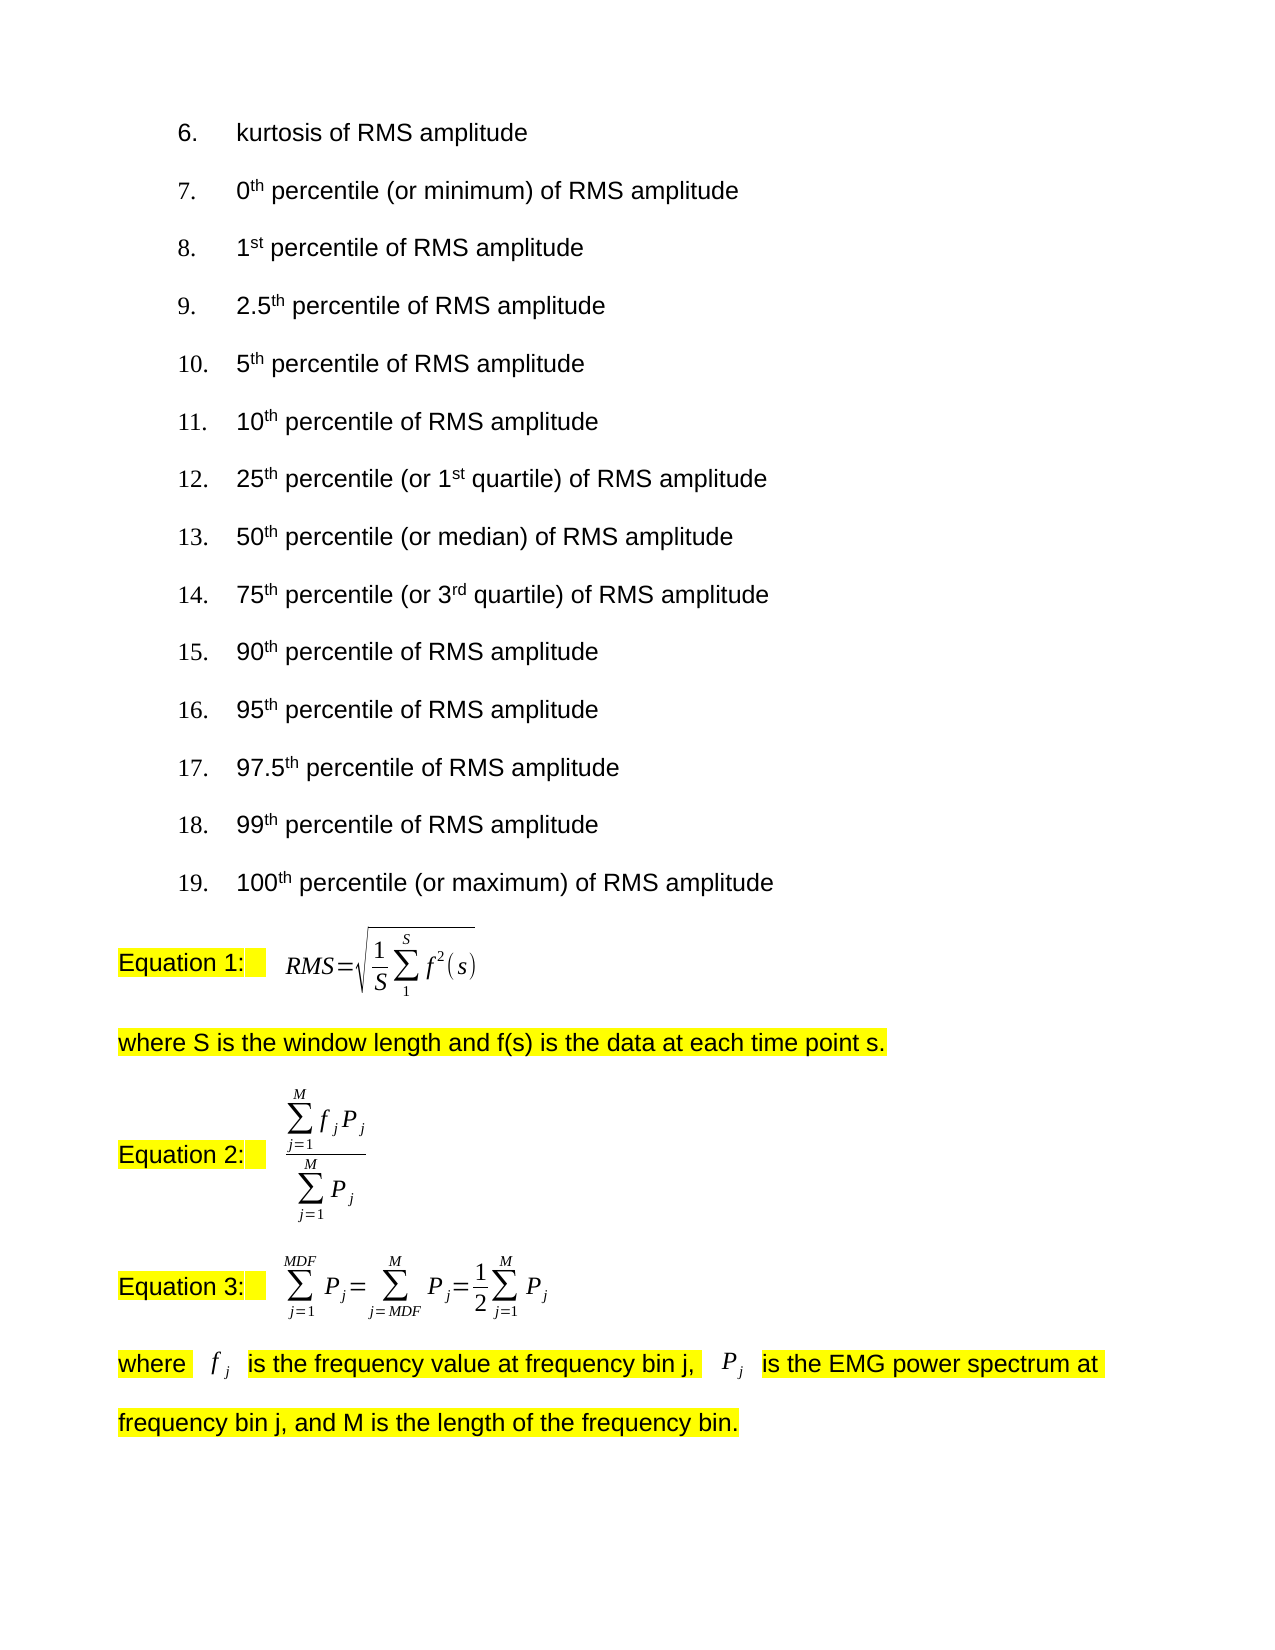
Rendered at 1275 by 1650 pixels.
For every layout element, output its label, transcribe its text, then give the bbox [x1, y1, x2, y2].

text where S is the window length and f(s) is the data at each time point s. [118, 1028, 1157, 1056]
text Equation 2: [118, 1085, 1157, 1223]
text Equation 1: [118, 926, 1157, 999]
list 0th percentile (or minimum) of RMS amplitude [177, 176, 1157, 204]
list 2.5th percentile of RMS amplitude [177, 291, 1157, 320]
list 5th percentile of RMS amplitude [177, 349, 1157, 378]
list kurtosis of RMS amplitude [177, 118, 1157, 147]
list 75th percentile (or 3rd quartile) of RMS amplitude [177, 579, 1157, 608]
text where is the frequency value at frequency bin j, is the EMG power spectrum at frequency bin j, and M is the length of the frequency bin. [118, 1348, 1157, 1437]
list 90th percentile of RMS amplitude [177, 637, 1157, 666]
list 95th percentile of RMS amplitude [177, 695, 1157, 724]
list 50th percentile (or median) of RMS amplitude [177, 522, 1157, 551]
list 97.5th percentile of RMS amplitude [177, 753, 1157, 782]
list 25th percentile (or 1st quartile) of RMS amplitude [177, 464, 1157, 493]
list 100th percentile (or maximum) of RMS amplitude [177, 868, 1157, 897]
list 1st percentile of RMS amplitude [177, 233, 1157, 262]
list 10th percentile of RMS amplitude [177, 406, 1157, 435]
list 99th percentile of RMS amplitude [177, 810, 1157, 839]
text Equation 3: [118, 1252, 1157, 1319]
